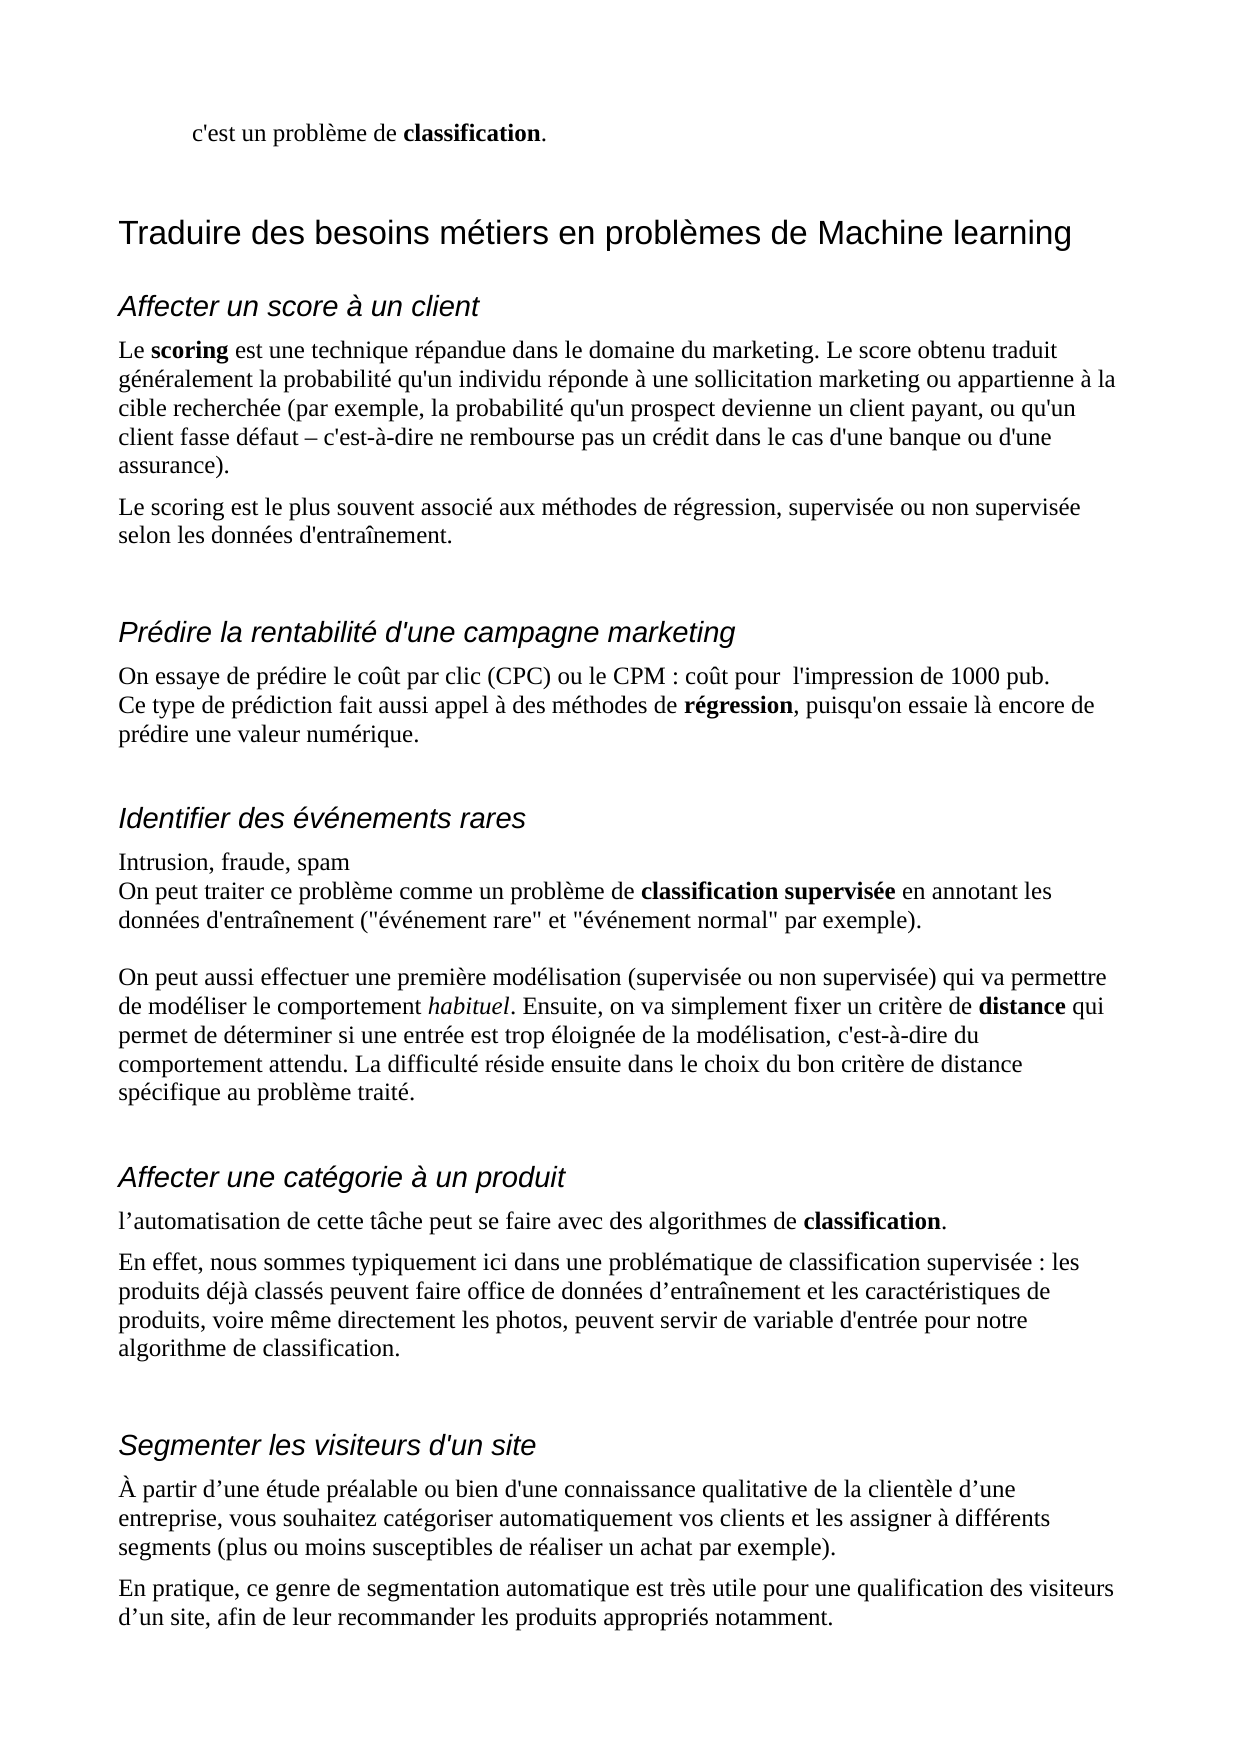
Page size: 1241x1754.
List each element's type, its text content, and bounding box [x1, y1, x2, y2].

subtitle Identifier des événements rares [118, 801, 1122, 835]
subtitle Prédire la rentabilité d'une campagne marketing [118, 615, 1122, 649]
subtitle Traduire des besoins métiers en problèmes de Machine learning [118, 213, 1122, 252]
text En pratique, ce genre de segmentation automatique est très utile pour une qualification des visiteurs d’un site, afin de leur recommander les produits appropriés notamment. [118, 1573, 1122, 1631]
text On peut traiter ce problème comme un problème de classification supervisée en annotant les données d'entraînement ("événement rare" et "événement normal" par exemple). [118, 876, 1122, 934]
text Ce type de prédiction fait aussi appel à des méthodes de régression, puisqu'on essaie là encore de prédire une valeur numérique. [118, 690, 1122, 748]
text En effet, nous sommes typiquement ici dans une problématique de classification supervisée : les produits déjà classés peuvent faire office de données d’entraînement et les caractéristiques de produits, voire même directement les photos, peuvent servir de variable d'entrée pour notre algorithme de classification. [118, 1247, 1122, 1362]
list c'est un problème de classification. [162, 118, 1122, 147]
text À partir d’une étude préalable ou bien d'une connaissance qualitative de la clientèle d’une entreprise, vous souhaitez catégoriser automatiquement vos clients et les assigner à différents segments (plus ou moins susceptibles de réaliser un achat par exemple). [118, 1474, 1122, 1561]
text Intrusion, fraude, spam [118, 847, 1122, 876]
subtitle Segmenter les visiteurs d'un site [118, 1428, 1122, 1462]
text On essaye de prédire le coût par clic (CPC) ou le CPM : coût pour l'impression de 1000 pub. [118, 661, 1122, 690]
text Le scoring est le plus souvent associé aux méthodes de régression, supervisée ou non supervisée selon les données d'entraînement. [118, 492, 1122, 549]
text l’automatisation de cette tâche peut se faire avec des algorithmes de classification. [118, 1206, 1122, 1235]
text On peut aussi effectuer une première modélisation (supervisée ou non supervisée) qui va permettre de modéliser le comportement habituel. Ensuite, on va simplement fixer un critère de distance qui permet de déterminer si une entrée est trop éloignée de la modélisation, c'est-à-dire du comportement attendu. La difficulté réside ensuite dans le choix du bon critère de distance spécifique au problème traité. [118, 962, 1122, 1106]
subtitle Affecter un score à un client [118, 289, 1122, 323]
subtitle Affecter une catégorie à un produit [118, 1160, 1122, 1193]
text Le scoring est une technique répandue dans le domaine du marketing. Le score obtenu traduit généralement la probabilité qu'un individu réponde à une sollicitation marketing ou appartienne à la cible recherchée (par exemple, la probabilité qu'un prospect devienne un client payant, ou qu'un client fasse défaut – c'est-à-dire ne rembourse pas un crédit dans le cas d'une banque ou d'une assurance). [118, 335, 1122, 479]
